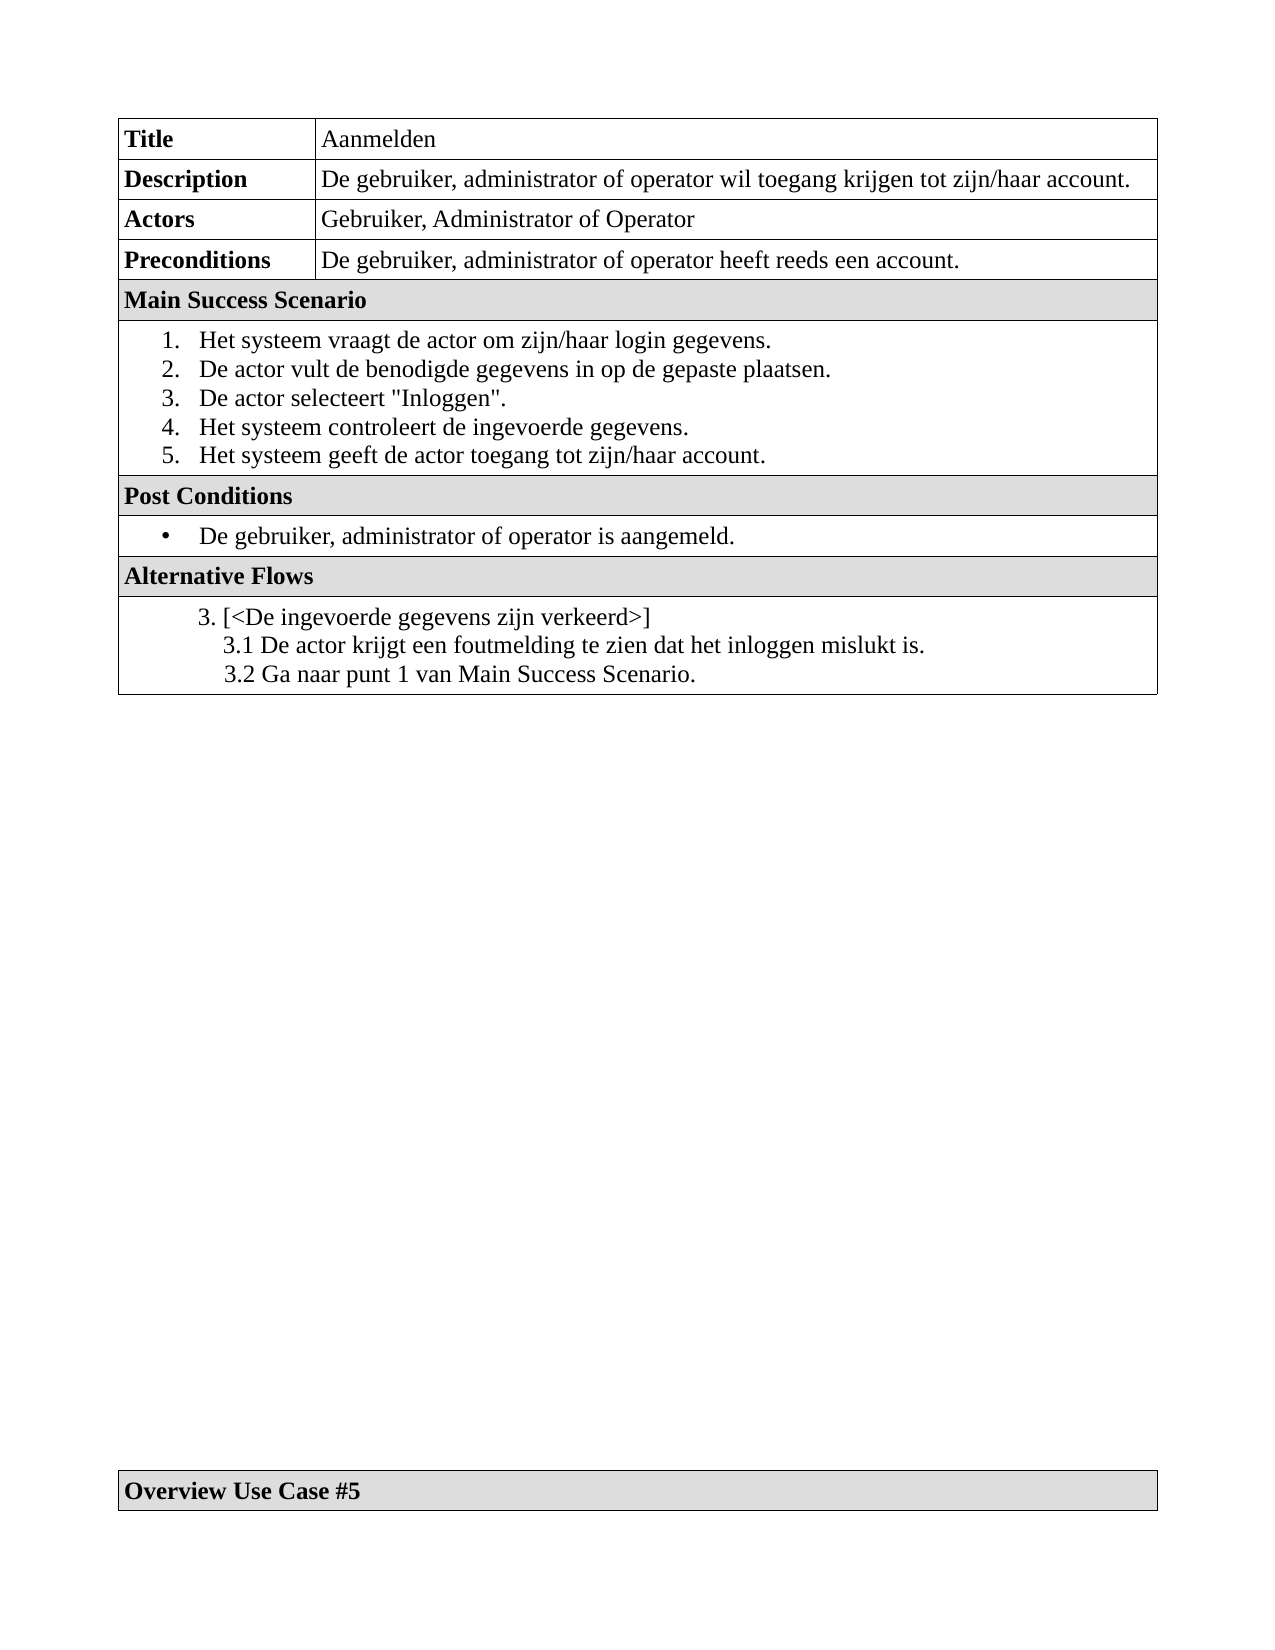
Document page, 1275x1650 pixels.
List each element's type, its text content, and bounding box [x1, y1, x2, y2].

table_cell De gebruiker, administrator of operator wil toegang krijgen tot zijn/haar account. [316, 160, 1157, 199]
table_cell Actors [119, 200, 315, 239]
table_header Overview Use Case #5 [119, 1471, 1157, 1510]
table_cell De gebruiker, administrator of operator heeft reeds een account. [316, 240, 1157, 279]
table_cell Gebruiker, Administrator of Operator [316, 200, 1157, 239]
table_cell Aanmelden [316, 119, 1157, 158]
table_cell Title [119, 119, 315, 158]
table_cell Main Success Scenario [119, 280, 1157, 320]
table_cell Preconditions [119, 240, 315, 279]
table_cell 3. [<De ingevoerde gegevens zijn verkeerd>] 3.1 De actor krijgt een foutmelding te zien dat het inloggen mislukt is. 3.2 Ga naar punt 1 van Main Success Scenario. [119, 597, 1157, 694]
table_cell Alternative Flows [119, 557, 1157, 596]
table_cell Description [119, 160, 315, 199]
table_cell De gebruiker, administrator of operator is aangemeld. [119, 516, 1157, 556]
table_cell Post Conditions [119, 476, 1157, 515]
table_cell Het systeem vraagt de actor om zijn/haar login gegevens. De actor vult de benodigde gegevens in op de gepaste plaatsen. De actor selecteert "Inloggen". Het systeem controleert de ingevoerde gegevens. Het systeem geeft de actor toegang tot zijn/haar account. [119, 321, 1157, 475]
